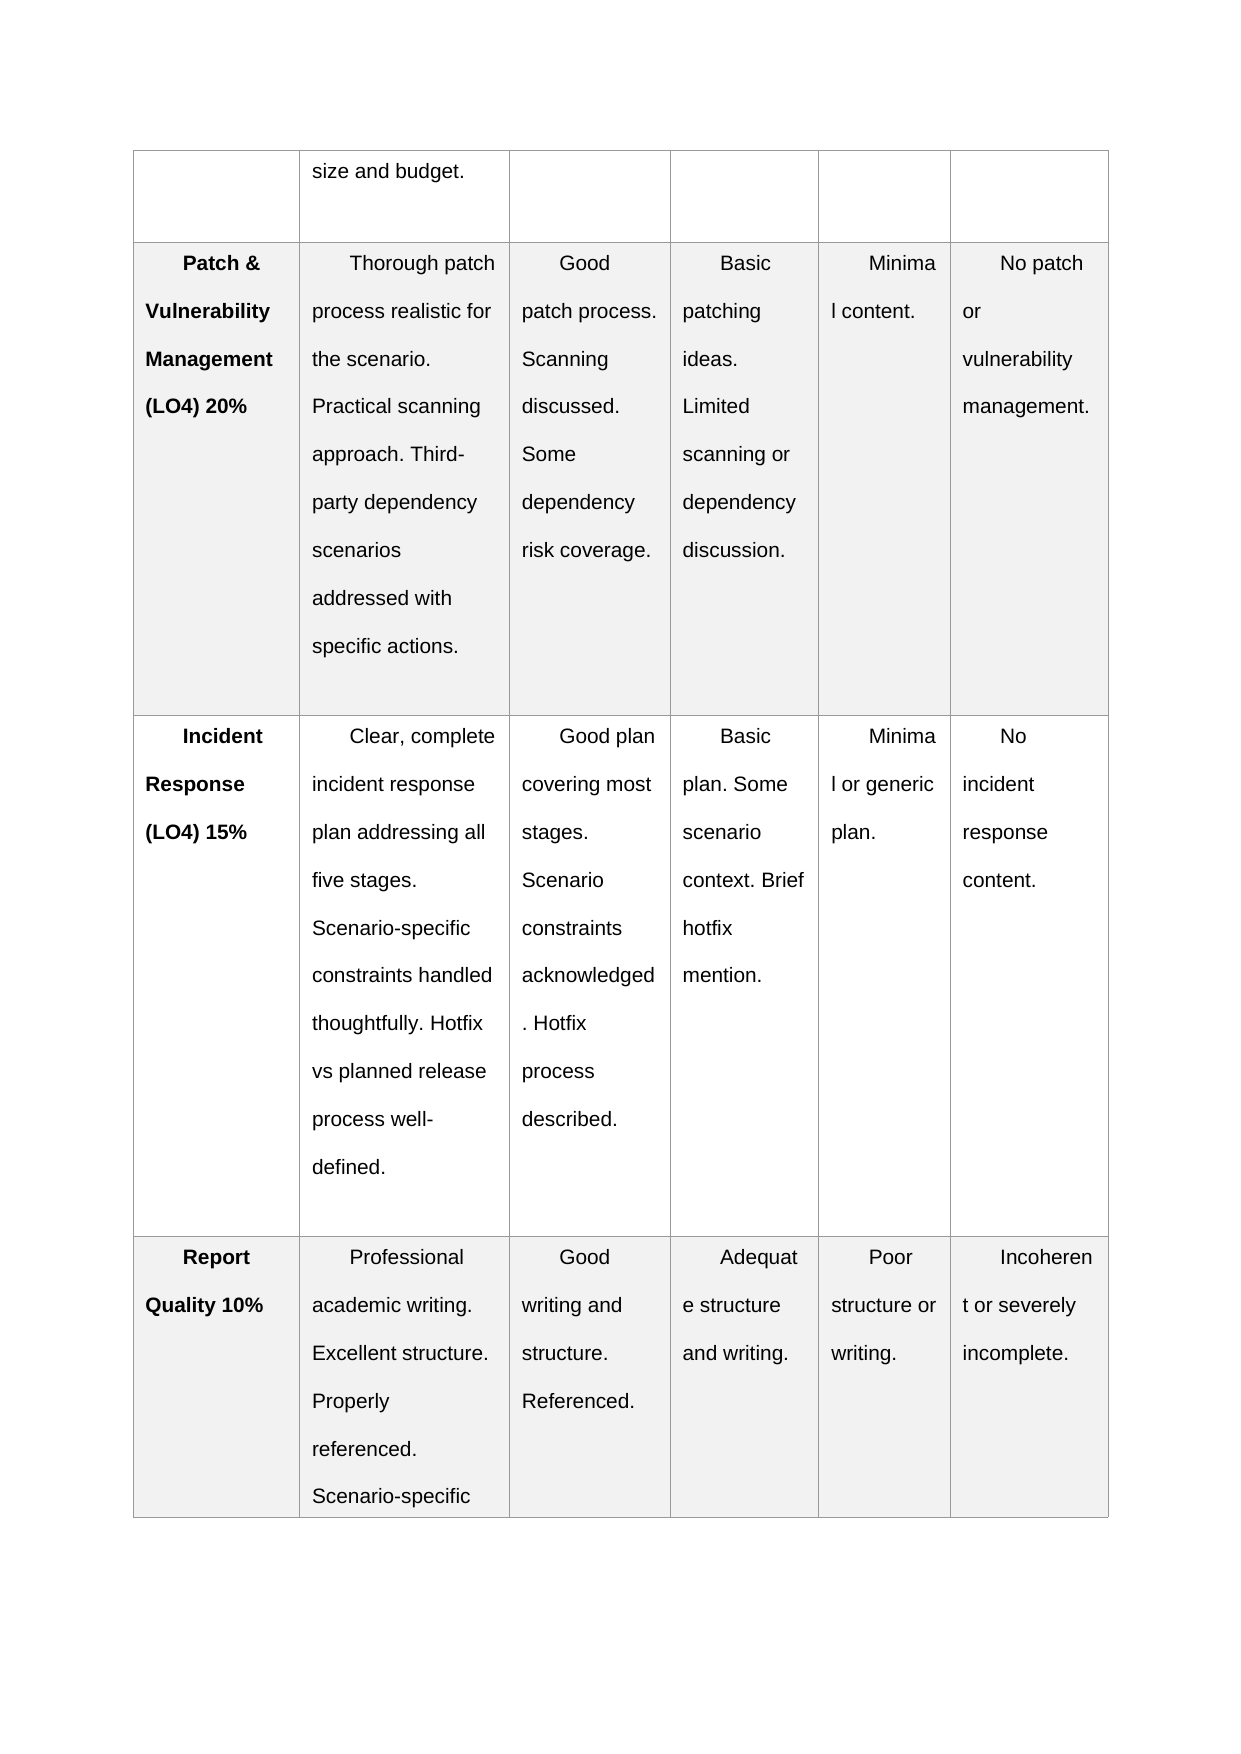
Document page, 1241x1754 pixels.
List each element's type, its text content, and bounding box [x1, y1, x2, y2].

table_cell Incident Response (LO4) 15% [134, 716, 299, 1236]
table_cell No patch or vulnerability management. [951, 243, 1108, 715]
table_cell Poor structure or writing. [819, 1237, 950, 1517]
table_cell size and budget. [300, 151, 509, 242]
table_cell Good patch process. Scanning discussed. Some dependency risk coverage. [510, 243, 670, 715]
table_cell Minimal content. [819, 243, 950, 715]
table_cell Report Quality 10% [134, 1237, 299, 1517]
table_cell Professional academic writing. Excellent structure. Properly referenced. Scenario-specific [300, 1237, 509, 1517]
table_cell No incident response content. [951, 716, 1108, 1236]
table_cell [134, 151, 299, 242]
table_cell Good writing and structure. Referenced. [510, 1237, 670, 1517]
table_cell [510, 151, 670, 242]
table_cell [671, 151, 818, 242]
table_cell Basic patching ideas. Limited scanning or dependency discussion. [671, 243, 818, 715]
table_cell Good plan covering most stages. Scenario constraints acknowledged. Hotfix process described. [510, 716, 670, 1236]
table_cell Minimal or generic plan. [819, 716, 950, 1236]
table_cell Basic plan. Some scenario context. Brief hotfix mention. [671, 716, 818, 1236]
table_cell Patch & Vulnerability Management (LO4) 20% [134, 243, 299, 715]
table_cell Incoherent or severely incomplete. [951, 1237, 1108, 1517]
table_cell Thorough patch process realistic for the scenario. Practical scanning approach. Third-party dependency scenarios addressed with specific actions. [300, 243, 509, 715]
table_cell Adequate structure and writing. [671, 1237, 818, 1517]
table_cell Clear, complete incident response plan addressing all five stages. Scenario-specific constraints handled thoughtfully. Hotfix vs planned release process well-defined. [300, 716, 509, 1236]
table_cell [819, 151, 950, 242]
table_cell [951, 151, 1108, 242]
